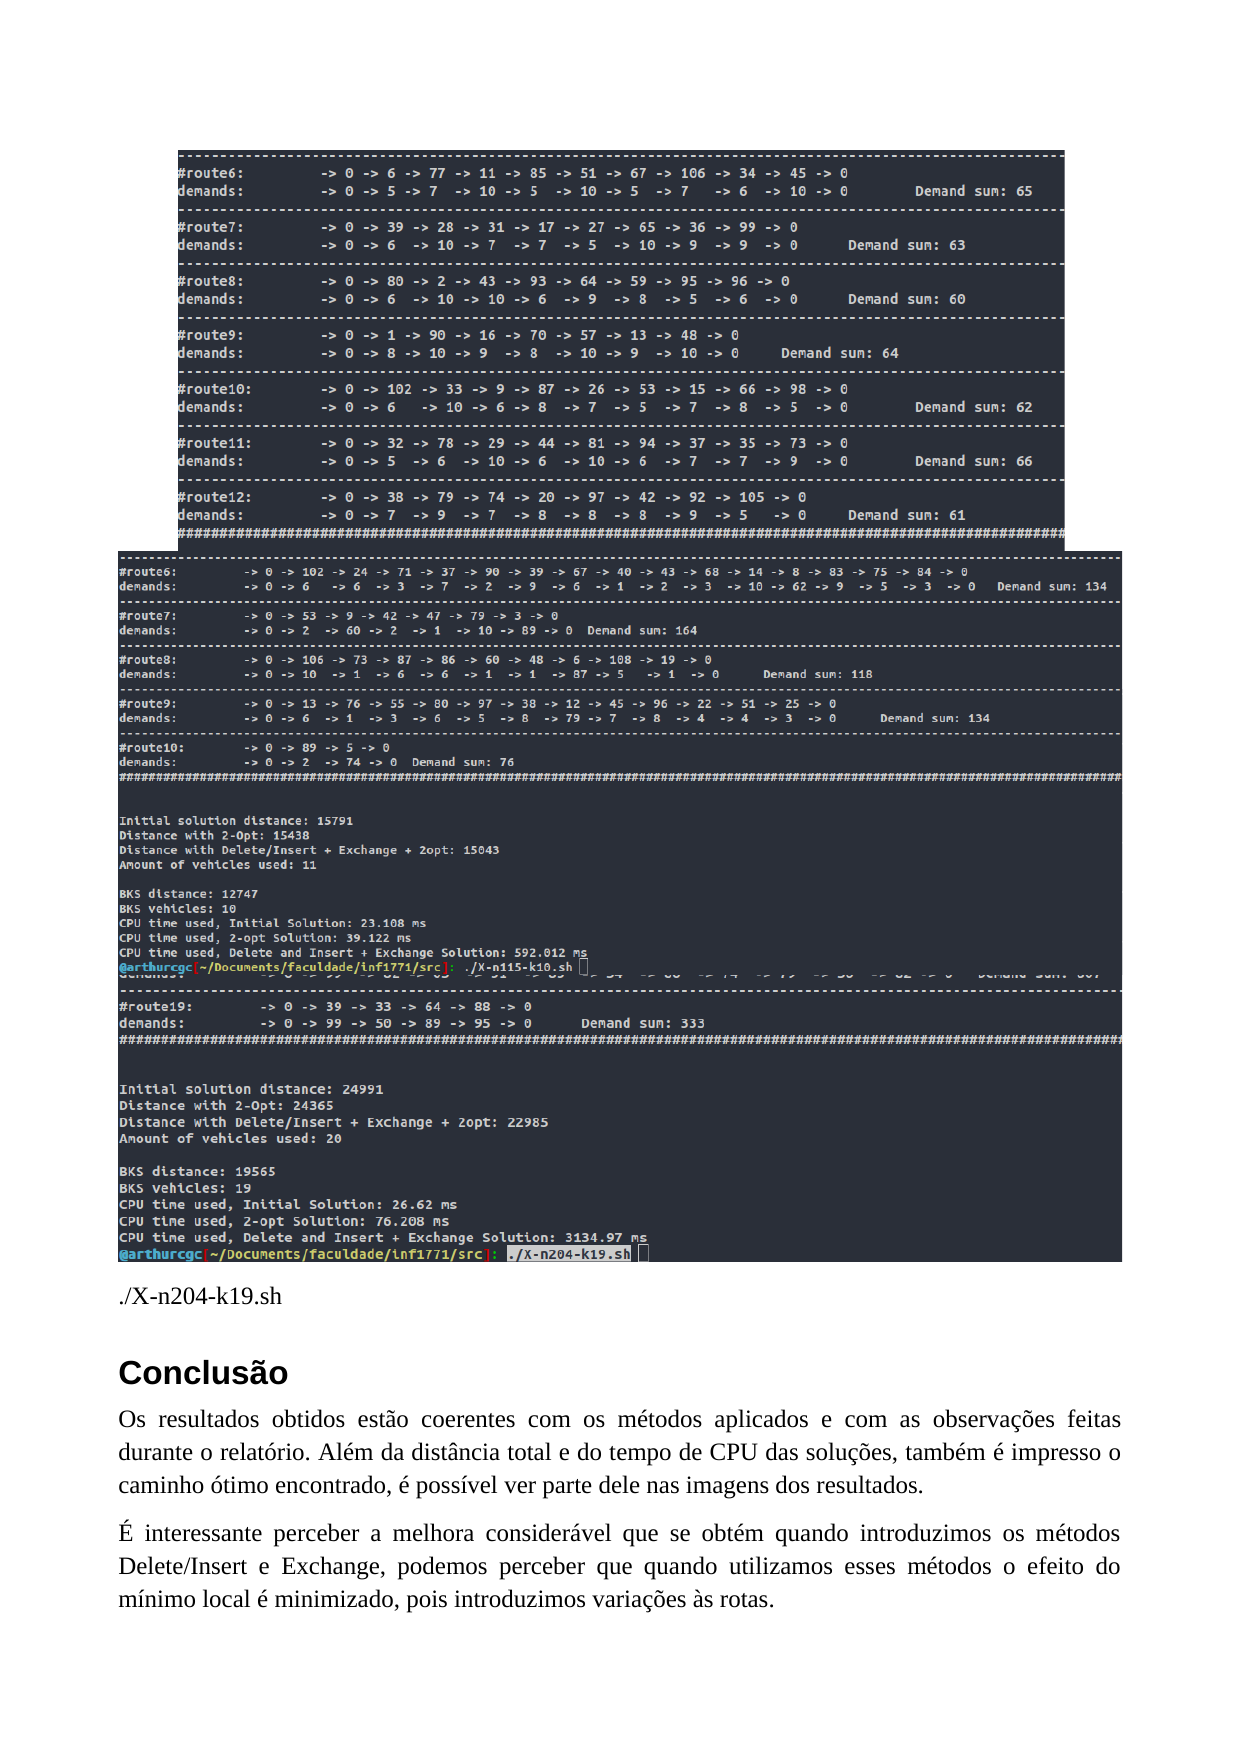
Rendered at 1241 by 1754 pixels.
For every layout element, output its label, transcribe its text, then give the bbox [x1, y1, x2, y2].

text Os resultados obtidos estão coerentes com os métodos aplicados e com as observações feitas durante o relatório. Além da distância total e do tempo de CPU das soluções, também é impresso o caminho ótimo encontrado, é possível ver parte dele nas imagens dos resultados. [118, 1404, 1122, 1499]
text ./X-n204-k19.sh [118, 1281, 1122, 1309]
picture [118, 150, 1123, 1262]
text Conclusão [118, 1353, 1122, 1392]
text É interessante perceber a melhora considerável que se obtém quando introduzimos os métodos Delete/Insert e Exchange, podemos perceber que quando utilizamos esses métodos o efeito do mínimo local é minimizado, pois introduzimos variações às rotas. [118, 1518, 1122, 1613]
